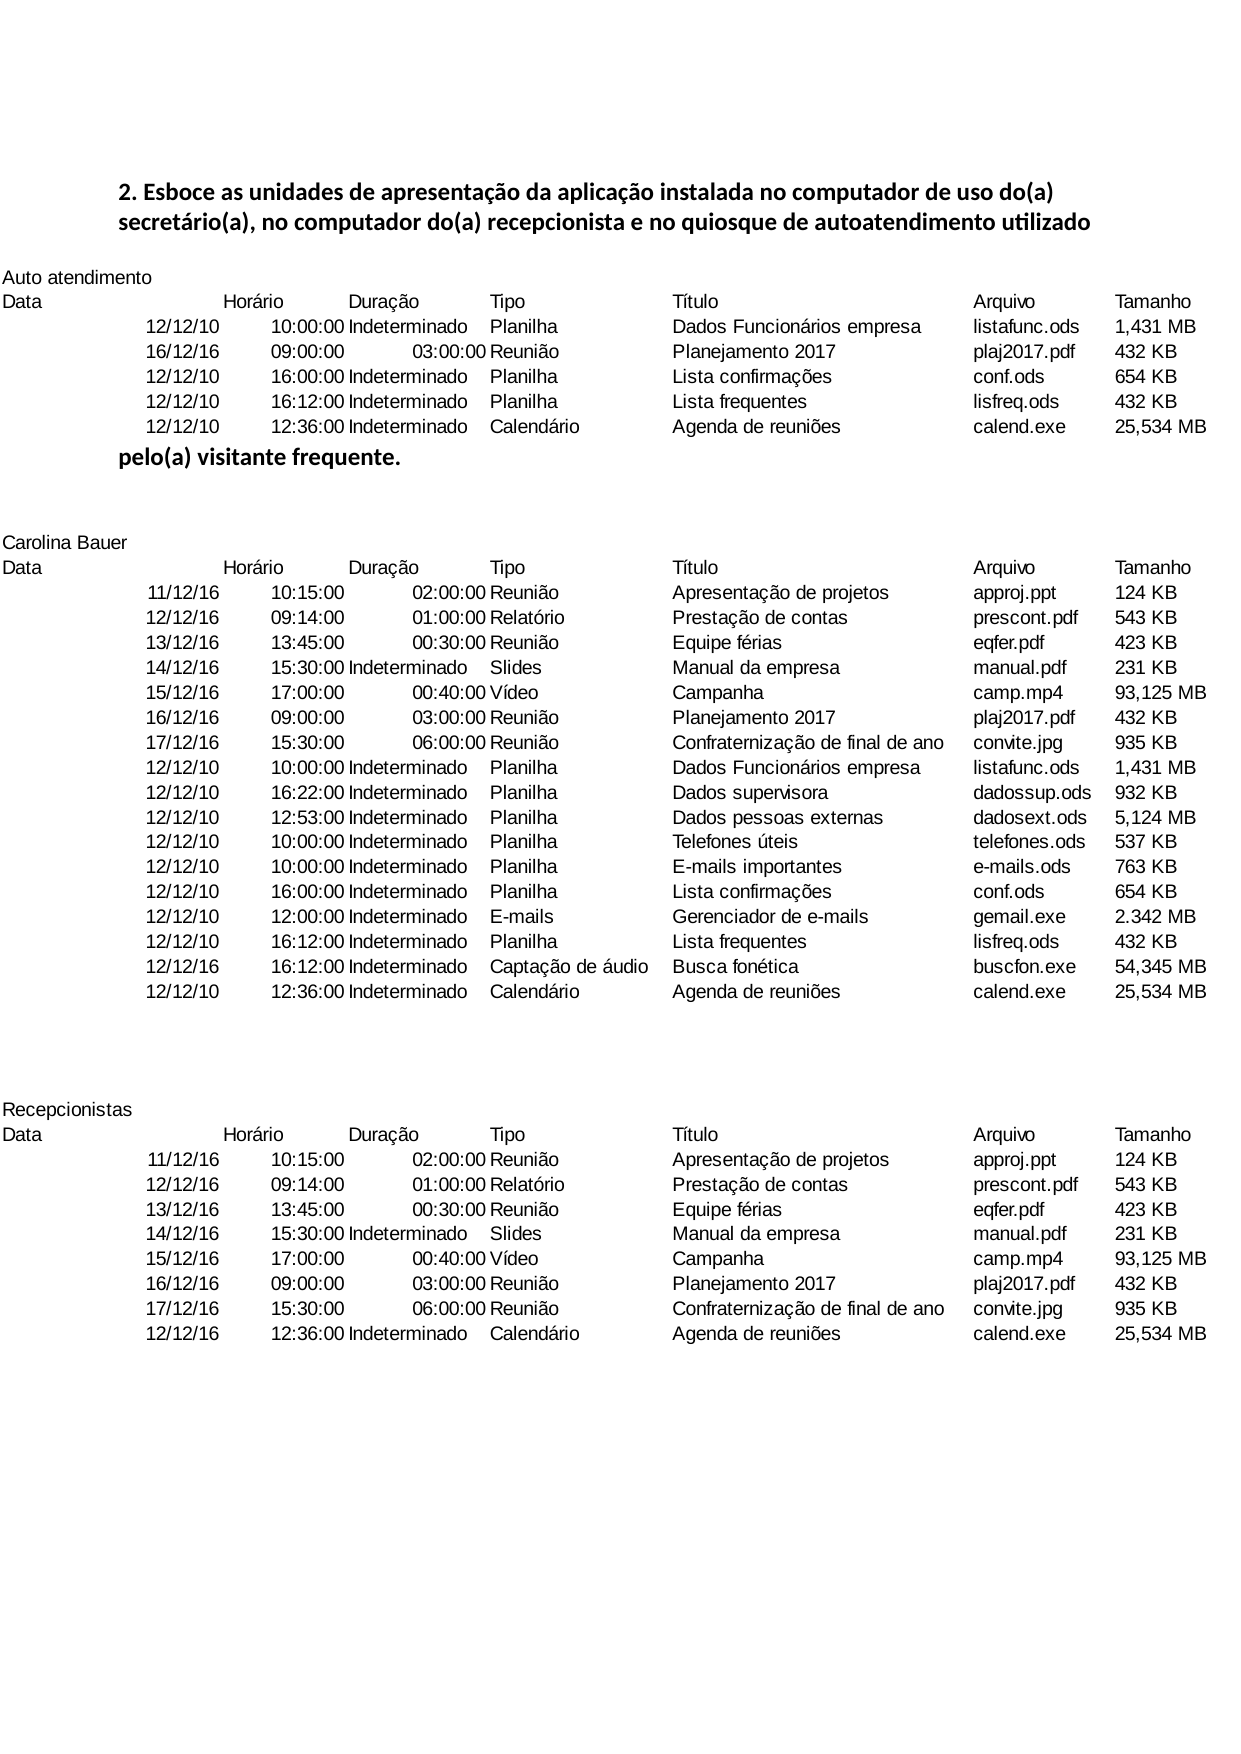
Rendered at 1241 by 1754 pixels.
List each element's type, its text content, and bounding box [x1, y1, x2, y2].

text 2. Esboce as unidades de apresentação da aplicação instalada no computador de uso do(a) secretário(a), no computador do(a) recepcionista e no quiosque de autoatendimento utilizado pelo(a) visitante frequente. [118, 176, 1122, 472]
